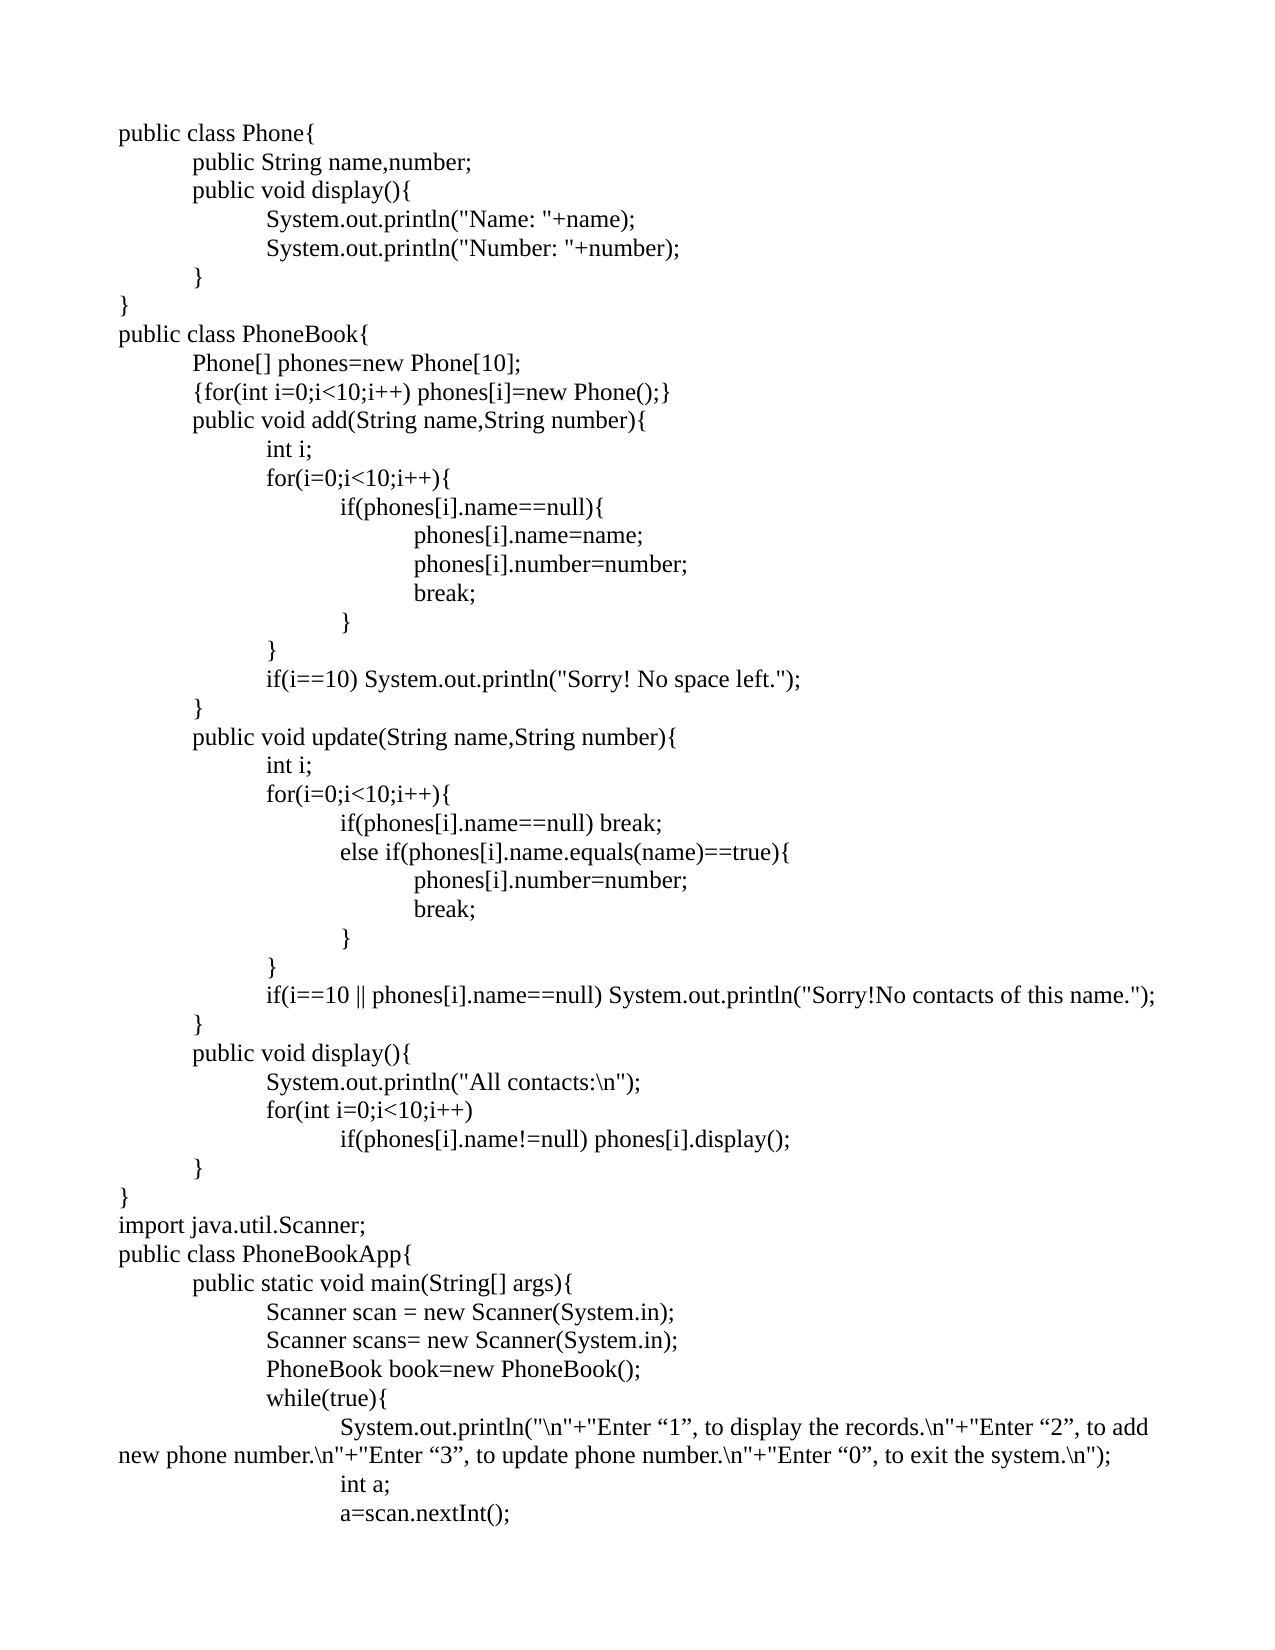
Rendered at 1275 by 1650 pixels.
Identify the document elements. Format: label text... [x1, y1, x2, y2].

text int i; [118, 751, 1157, 779]
text for(i=0;i<10;i++){ [118, 463, 1157, 492]
text if(phones[i].name!=null) phones[i].display(); [118, 1124, 1157, 1153]
text public class PhoneBookApp{ [118, 1239, 1157, 1268]
text break; [118, 578, 1157, 607]
text PhoneBook book=new PhoneBook(); [118, 1354, 1157, 1383]
text } [118, 291, 1157, 319]
text } [118, 1009, 1157, 1038]
text Scanner scans= new Scanner(System.in); [118, 1326, 1157, 1354]
text } [118, 1182, 1157, 1211]
text {for(int i=0;i<10;i++) phones[i]=new Phone();} [118, 377, 1157, 406]
text public class PhoneBook{ [118, 319, 1157, 348]
text int a; [118, 1469, 1157, 1498]
text for(i=0;i<10;i++){ [118, 779, 1157, 808]
text } [118, 607, 1157, 636]
text System.out.println("Number: "+number); [118, 233, 1157, 262]
text phones[i].number=number; [118, 549, 1157, 578]
text int i; [118, 434, 1157, 463]
text public void display(){ [118, 176, 1157, 204]
text if(i==10) System.out.println("Sorry! No space left."); [118, 664, 1157, 693]
text while(true){ [118, 1383, 1157, 1412]
text Scanner scan = new Scanner(System.in); [118, 1297, 1157, 1326]
text a=scan.nextInt(); [118, 1498, 1157, 1527]
text } [118, 923, 1157, 952]
text System.out.println("All contacts:\n"); [118, 1067, 1157, 1096]
text if(phones[i].name==null) break; [118, 808, 1157, 837]
text System.out.println("\n"+"Enter “1”, to display the records.\n"+"Enter “2”, to add new phone number.\n"+"Enter “3”, to update phone number.\n"+"Enter “0”, to exit the system.\n"); [118, 1412, 1157, 1469]
text } [118, 952, 1157, 981]
text import java.util.Scanner; [118, 1211, 1157, 1239]
text public String name,number; [118, 147, 1157, 176]
text Phone[] phones=new Phone[10]; [118, 348, 1157, 377]
text public void update(String name,String number){ [118, 722, 1157, 751]
text } [118, 1153, 1157, 1182]
text public static void main(String[] args){ [118, 1268, 1157, 1297]
text if(i==10 || phones[i].name==null) System.out.println("Sorry!No contacts of this name."); [118, 981, 1157, 1009]
text System.out.println("Name: "+name); [118, 204, 1157, 233]
text public class Phone{ [118, 118, 1157, 147]
text phones[i].name=name; [118, 521, 1157, 549]
text } [118, 693, 1157, 722]
text public void display(){ [118, 1038, 1157, 1067]
text for(int i=0;i<10;i++) [118, 1096, 1157, 1124]
text break; [118, 894, 1157, 923]
text if(phones[i].name==null){ [118, 492, 1157, 521]
text phones[i].number=number; [118, 866, 1157, 894]
text } [118, 262, 1157, 291]
text else if(phones[i].name.equals(name)==true){ [118, 837, 1157, 866]
text } [118, 636, 1157, 664]
text public void add(String name,String number){ [118, 406, 1157, 434]
